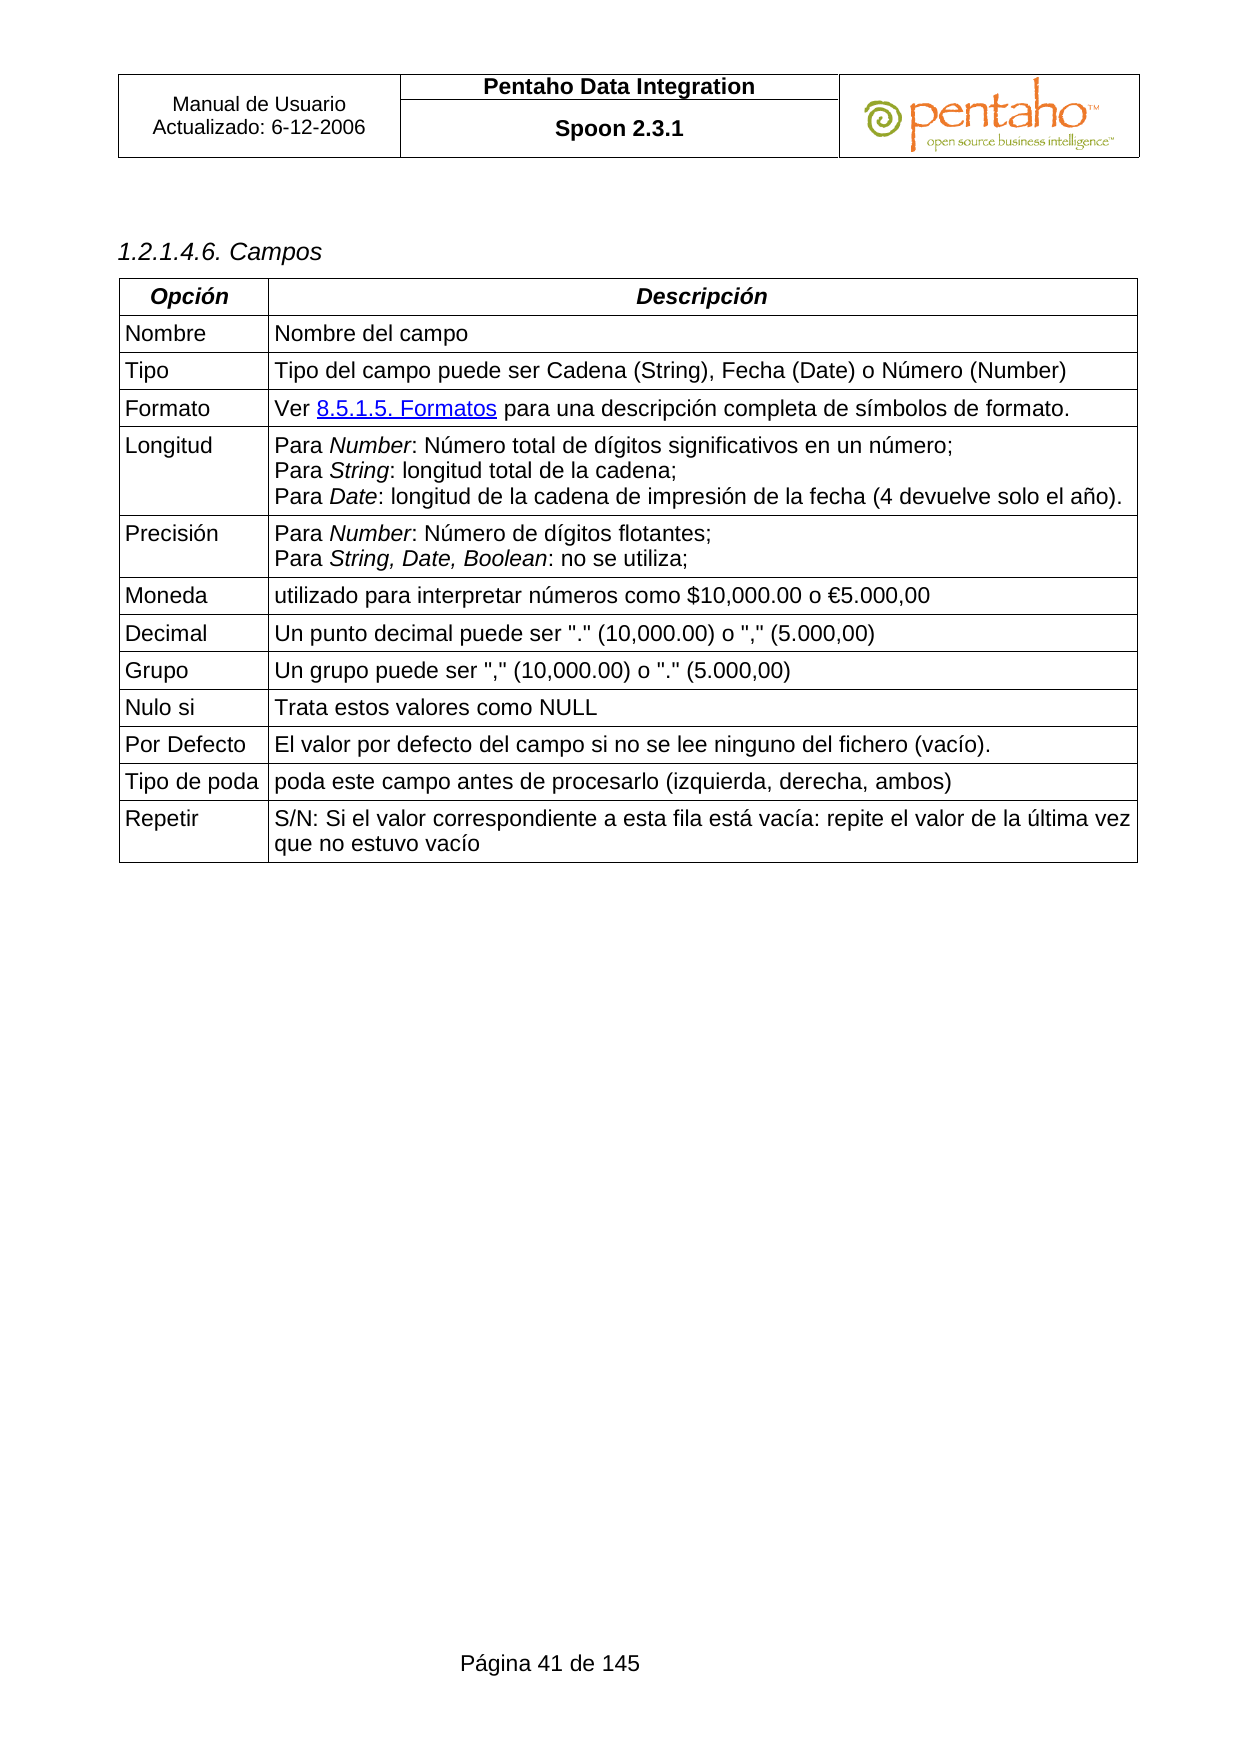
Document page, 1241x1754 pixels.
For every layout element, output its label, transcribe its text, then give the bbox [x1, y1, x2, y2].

table_cell Tipo del campo puede ser Cadena (String), Fecha (Date) o Número (Number) [269, 353, 1137, 389]
table_cell Tipo [120, 353, 268, 389]
table_cell Formato [120, 390, 268, 426]
table_cell Moneda [120, 578, 268, 614]
table_cell poda este campo antes de procesarlo (izquierda, derecha, ambos) [269, 764, 1137, 800]
table_cell Para Number: Número total de dígitos significativos en un número; Para String: longitud total de la cadena; Para Date: longitud de la cadena de impresión de la fecha (4 devuelve solo el año). [269, 427, 1137, 515]
table_header Opción [120, 279, 268, 315]
table_cell Repetir [120, 801, 268, 862]
table_cell Trata estos valores como NULL [269, 690, 1137, 726]
table_cell Un grupo puede ser "," (10,000.00) o "." (5.000,00) [269, 652, 1137, 689]
table_cell Ver 8.5.1.5. Formatos para una descripción completa de símbolos de formato. [269, 390, 1137, 426]
table_cell Nombre del campo [269, 316, 1137, 352]
table_cell utilizado para interpretar números como $10,000.00 o €5.000,00 [269, 578, 1137, 614]
table_cell Nombre [120, 316, 268, 352]
table_cell El valor por defecto del campo si no se lee ninguno del fichero (vacío). [269, 727, 1137, 763]
table_cell Nulo si [120, 690, 268, 726]
table_cell Longitud [120, 427, 268, 515]
table_cell Un punto decimal puede ser "." (10,000.00) o "," (5.000,00) [269, 615, 1137, 651]
table_cell Para Number: Número de dígitos flotantes; Para String, Date, Boolean: no se utiliza; [269, 516, 1137, 577]
table_cell Precisión [120, 516, 268, 577]
table_cell Por Defecto [120, 727, 268, 763]
table_cell Decimal [120, 615, 268, 651]
subtitle Campos [117, 238, 1137, 266]
table_cell S/N: Si el valor correspondiente a esta fila está vacía: repite el valor de la última vez que no estuvo vacío [269, 801, 1137, 862]
table_cell Tipo de poda [120, 764, 268, 800]
table_cell Grupo [120, 652, 268, 689]
table_header Descripción [269, 279, 1137, 315]
